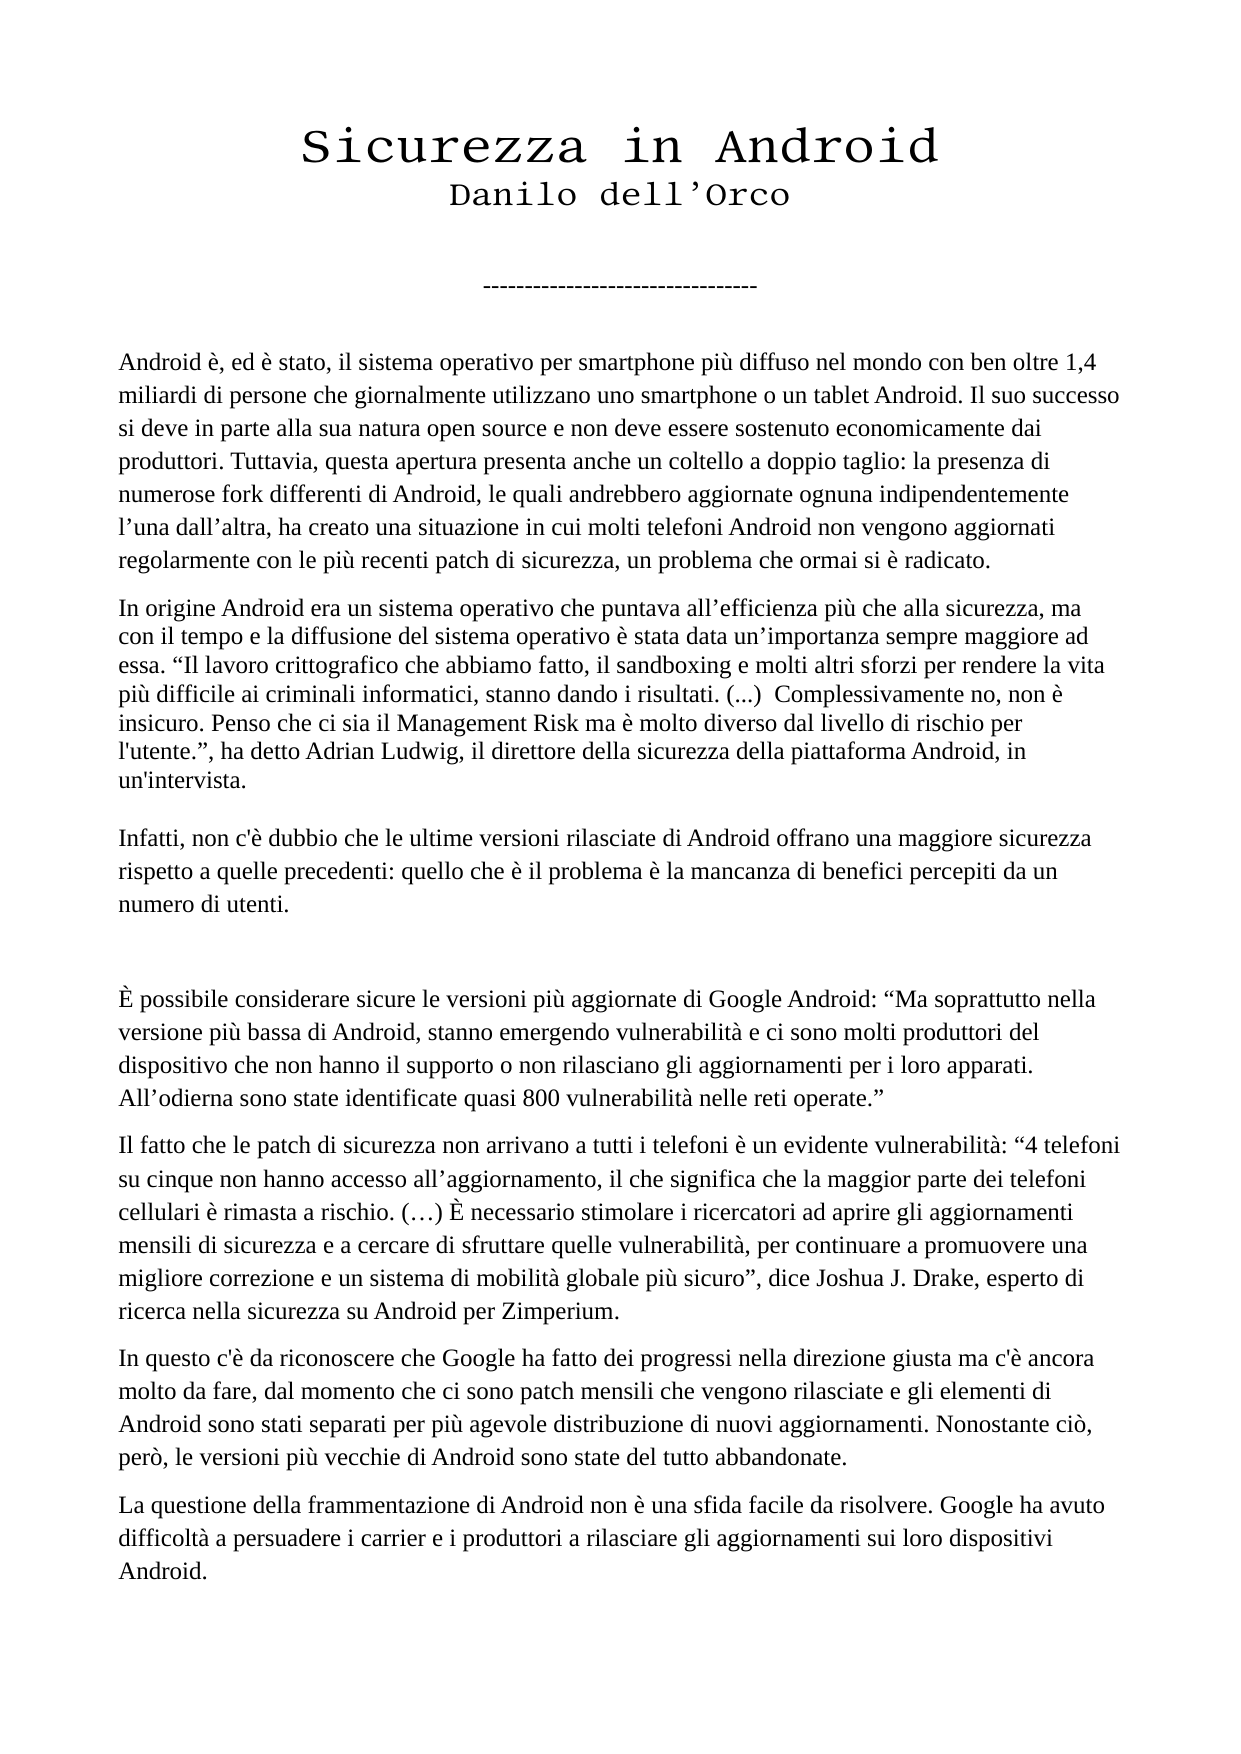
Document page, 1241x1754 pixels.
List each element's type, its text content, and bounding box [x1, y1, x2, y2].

text Il fatto che le patch di sicurezza non arrivano a tutti i telefoni è un evidente vulnerabilità: “4 telefoni su cinque non hanno accesso all’aggiornamento, il che significa che la maggior parte dei telefoni cellulari è rimasta a rischio. (…) È necessario stimolare i ricercatori ad aprire gli aggiornamenti mensili di sicurezza e a cercare di sfruttare quelle vulnerabilità, per continuare a promuovere una migliore correzione e un sistema di mobilità globale più sicuro”, dice Joshua J. Drake, esperto di ricerca nella sicurezza su Android per Zimperium. [118, 1131, 1122, 1324]
text È possibile considerare sicure le versioni più aggiornate di Google Android: “Ma soprattutto nella versione più bassa di Android, stanno emergendo vulnerabilità e ci sono molti produttori del dispositivo che non hanno il supporto o non rilasciano gli aggiornamenti per i loro apparati. All’odierna sono state identificate quasi 800 vulnerabilità nelle reti operate.” [118, 984, 1122, 1112]
text Danilo dell’Orco [118, 175, 1122, 213]
text Android è, ed è stato, il sistema operativo per smartphone più diffuso nel mondo con ben oltre 1,4 miliardi di persone che giornalmente utilizzano uno smartphone o un tablet Android. Il suo successo si deve in parte alla sua natura open source e non deve essere sostenuto economicamente dai produttori. Tuttavia, questa apertura presenta anche un coltello a doppio taglio: la presenza di numerose fork differenti di Android, le quali andrebbero aggiornate ognuna indipendentemente l’una dall’altra, ha creato una situazione in cui molti telefoni Android non vengono aggiornati regolarmente con le più recenti patch di sicurezza, un problema che ormai si è radicato. [118, 347, 1122, 574]
text In questo c'è da riconoscere che Google ha fatto dei progressi nella direzione giusta ma c'è ancora molto da fare, dal momento che ci sono patch mensili che vengono rilasciate e gli elementi di Android sono stati separati per più agevole distribuzione di nuovi aggiornamenti. Nonostante ciò, però, le versioni più vecchie di Android sono state del tutto abbandonate. [118, 1343, 1122, 1471]
text Sicurezza in Android [118, 118, 1122, 175]
text In origine Android era un sistema operativo che puntava all’efficienza più che alla sicurezza, ma con il tempo e la diffusione del sistema operativo è stata data un’importanza sempre maggiore ad essa. “Il lavoro crittografico che abbiamo fatto, il sandboxing e molti altri sforzi per rendere la vita più difficile ai criminali informatici, stanno dando i risultati. (...) Complessivamente no, non è insicuro. Penso che ci sia il Management Risk ma è molto diverso dal livello di rischio per l'utente.”, ha detto Adrian Ludwig, il direttore della sicurezza della piattaforma Android, in un'intervista. [118, 593, 1122, 794]
text Infatti, non c'è dubbio che le ultime versioni rilasciate di Android offrano una maggiore sicurezza rispetto a quelle precedenti: quello che è il problema è la mancanza di benefici percepiti da un numero di utenti. [118, 823, 1122, 917]
text --------------------------------- [118, 271, 1122, 299]
text La questione della frammentazione di Android non è una sfida facile da risolvere. Google ha avuto difficoltà a persuadere i carrier e i produttori a rilasciare gli aggiornamenti sui loro dispositivi Android. [118, 1490, 1122, 1585]
